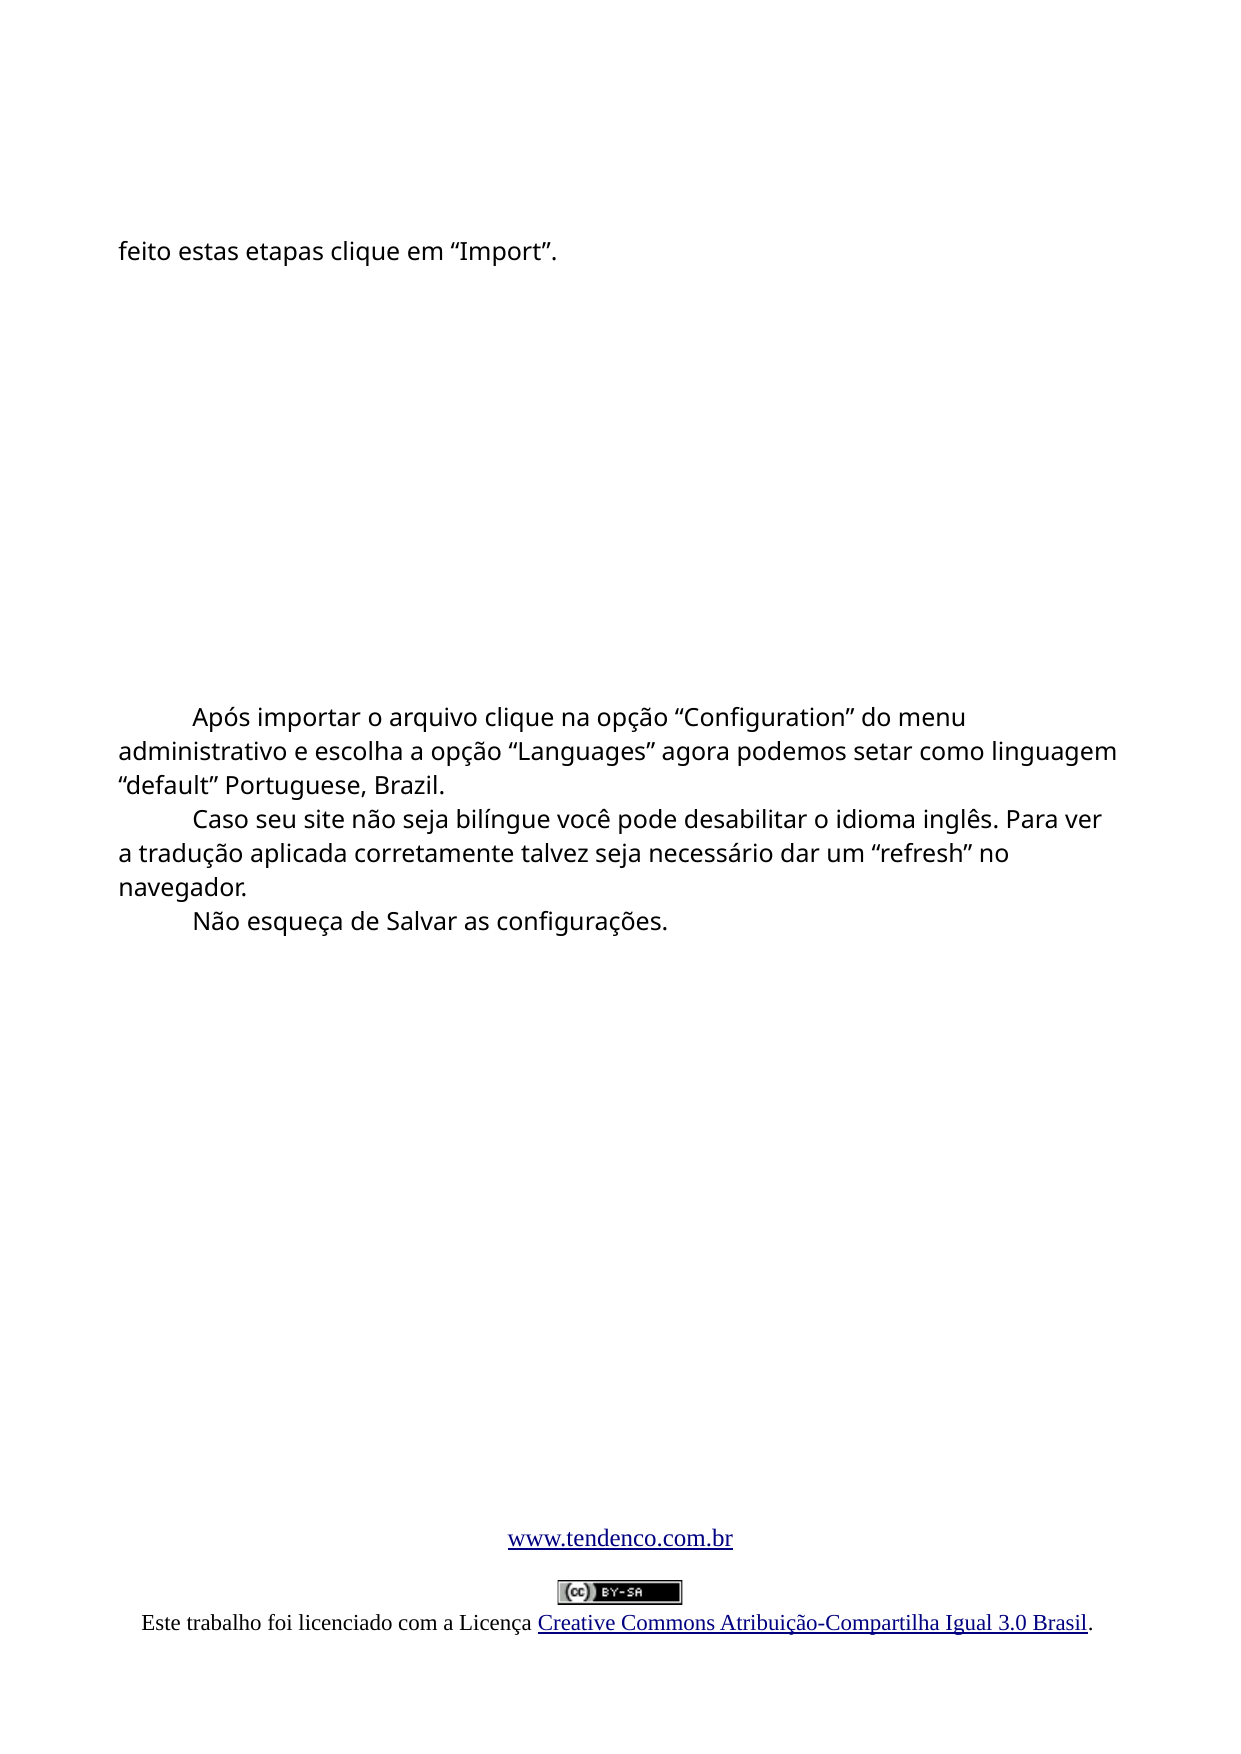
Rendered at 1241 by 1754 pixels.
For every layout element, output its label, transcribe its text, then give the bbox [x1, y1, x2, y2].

text feito estas etapas clique em “Import”. [118, 234, 1122, 268]
text Caso seu site não seja bilíngue você pode desabilitar o idioma inglês. Para ver a tradução aplicada corretamente talvez seja necessário dar um “refresh” no navegador. [118, 801, 1122, 903]
picture [557, 1580, 683, 1605]
text Não esqueça de Salvar as configurações. [118, 903, 1122, 938]
text Após importar o arquivo clique na opção “Configuration” do menu administrativo e escolha a opção “Languages” agora podemos setar como linguagem “default” Portuguese, Brazil. [118, 699, 1122, 801]
